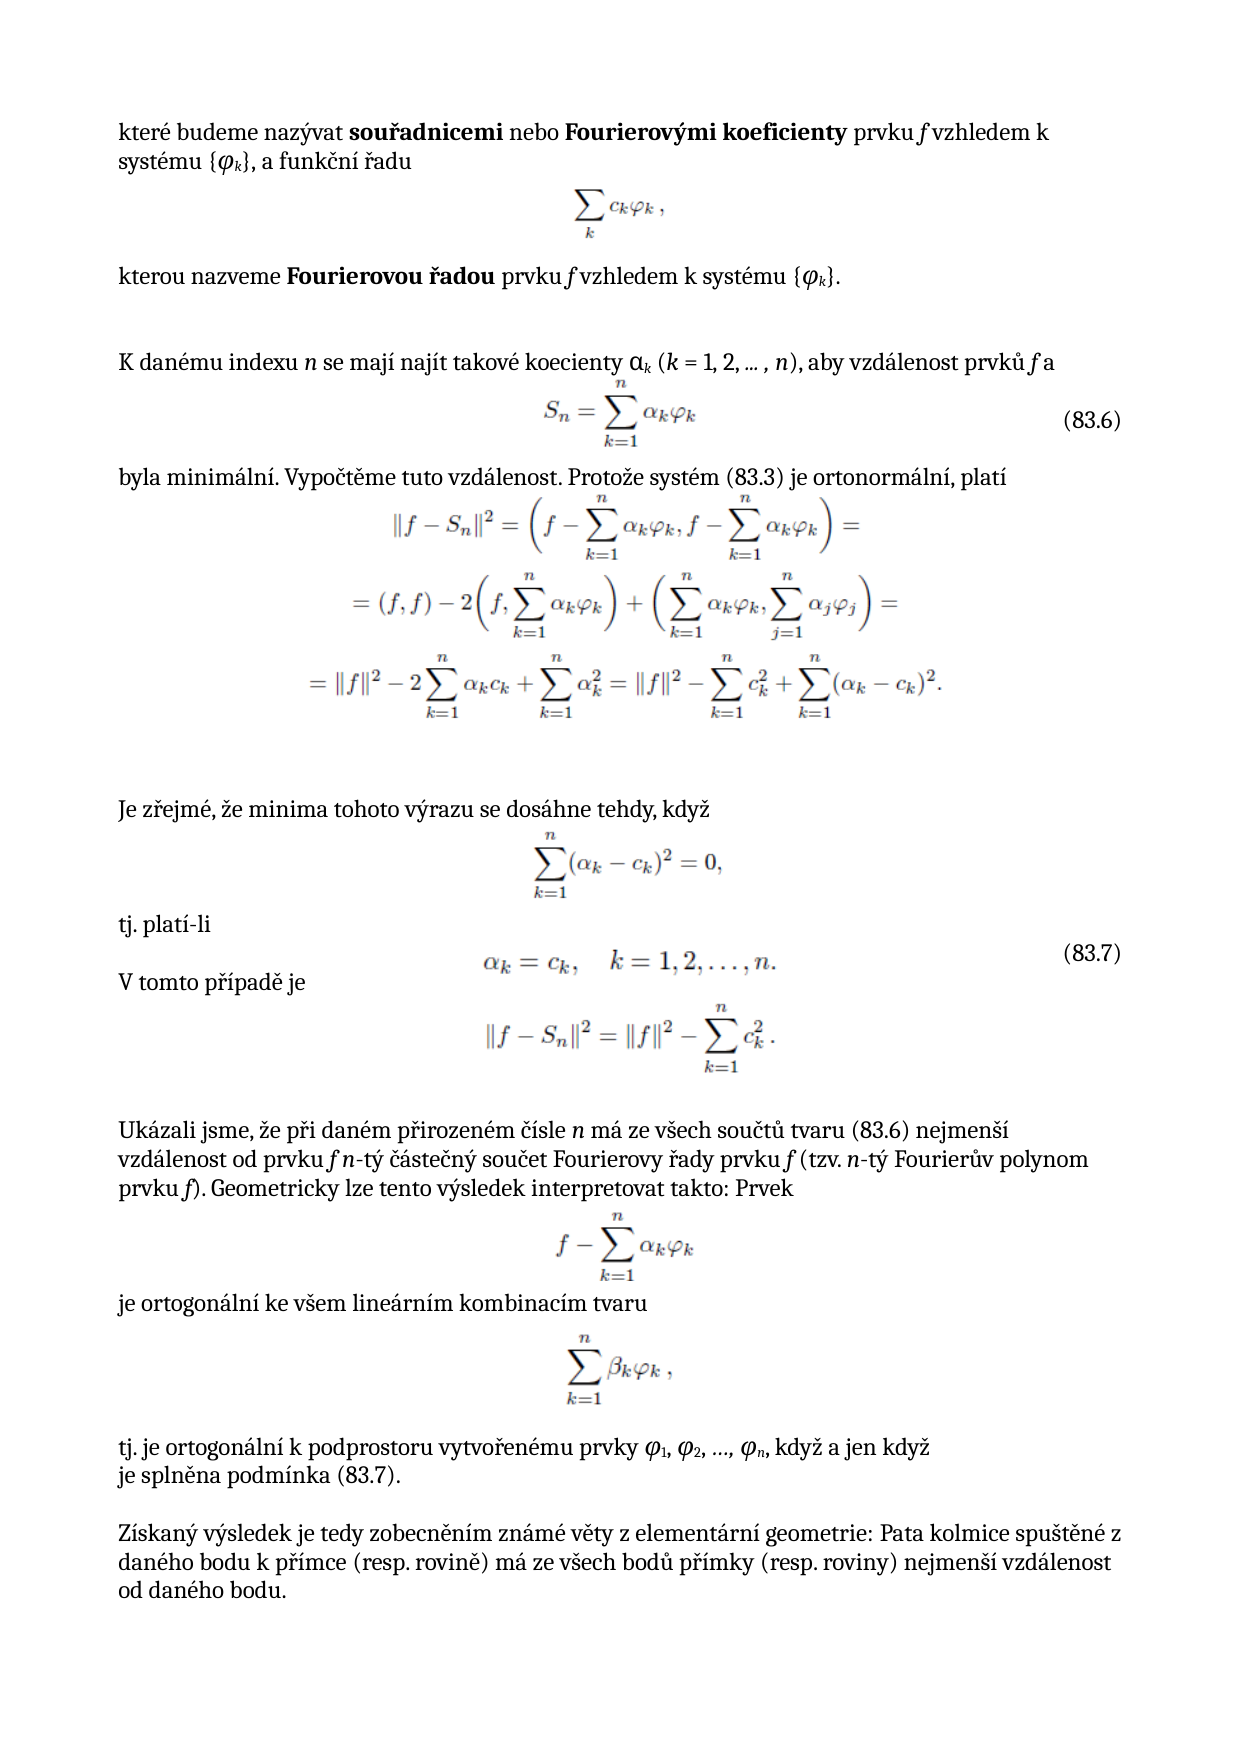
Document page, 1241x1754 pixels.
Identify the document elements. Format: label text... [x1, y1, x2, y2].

text V tomto případě je [118, 967, 1122, 996]
text kterou nazveme Fourierovou řadou prvku f vzhledem k systému {φk}. [118, 262, 1122, 291]
text (83.6) [701, 406, 1122, 434]
text byla minimální. Vypočtěme tuto vzdálenost. Protože systém (83.3) je ortonormální, platí [118, 463, 1122, 492]
text Získaný výsledek je tedy zobecněním známé věty z elementární geometrie: Pata kolmice spuštěné z daného bodu k přímce (resp. rovině) má ze všech bodů přímky (resp. roviny) nejmenší vzdálenost od daného bodu. [118, 1519, 1122, 1605]
text K danému indexu n se mají najít takové koecienty αk (k = 1, 2, ... , n), aby vzdálenost prvků f a [118, 348, 1122, 377]
text tj. platí-li [118, 910, 1122, 939]
text [118, 939, 459, 967]
text [118, 406, 539, 434]
text Je zřejmé, že minima tohoto výrazu se dosáhne tehdy, když [118, 795, 1122, 824]
text je ortogonální ke všem lineárním kombinacím tvaru [118, 1289, 1122, 1318]
text tj. je ortogonální k podprostoru vytvořenému prvky φ1, φ2, …, φn, když a jen když [118, 1433, 1122, 1461]
text které budeme nazývat souřadnicemi nebo Fourierovými koeficienty prvku f vzhledem k systému {φk}, a funkční řadu [118, 118, 1122, 176]
text Ukázali jsme, že při daném přirozeném čísle n má ze všech součtů tvaru (83.6) nejmenší vzdálenost od prvku f n-tý částečný součet Fourierovy řady prvku f (tzv. n-tý Fourierův polynom prvku f). Geometricky lze tento výsledek interpretovat takto: Prvek [118, 1116, 1122, 1203]
text je splněna podmínka (83.7). [118, 1461, 1122, 1490]
text (83.7) [782, 939, 1122, 967]
